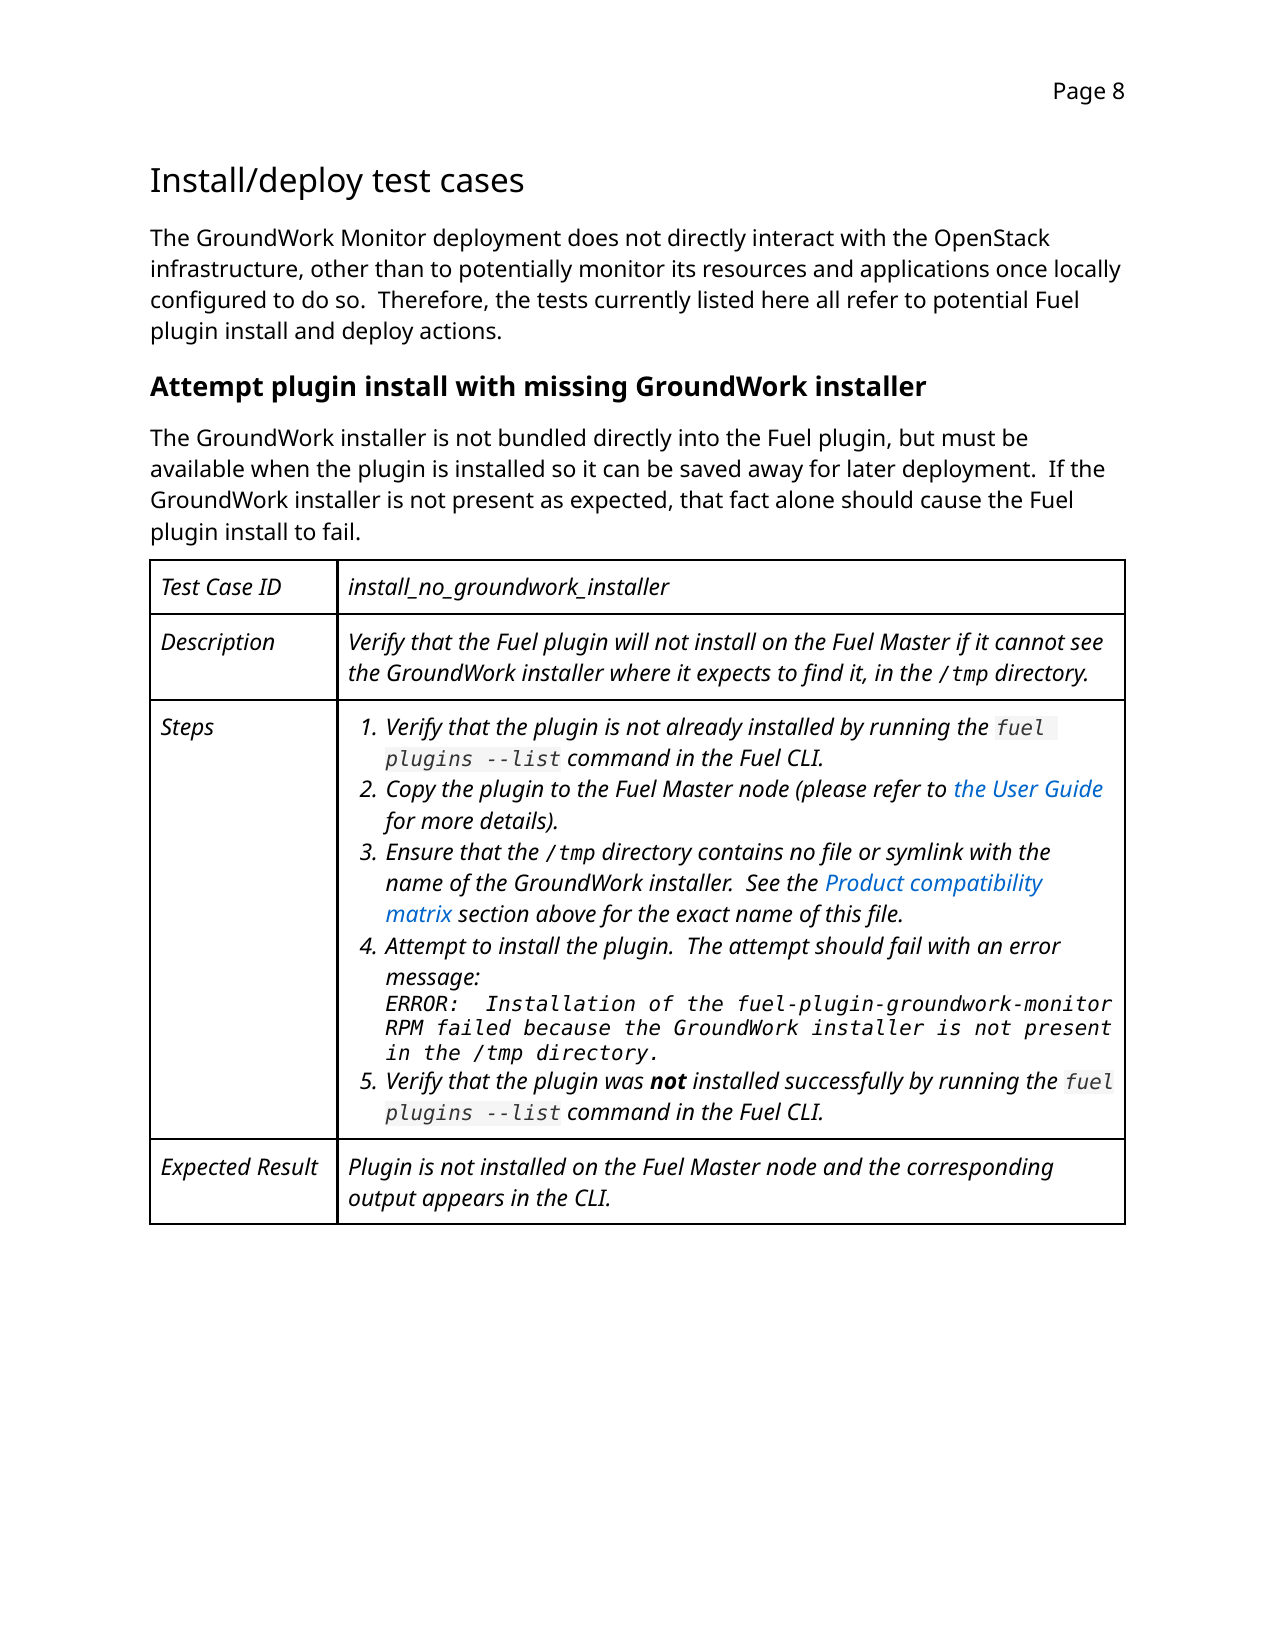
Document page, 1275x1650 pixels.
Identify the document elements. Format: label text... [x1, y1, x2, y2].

text The GroundWork installer is not bundled directly into the Fuel plugin, but must be available when the plugin is installed so it can be saved away for later deployment. If the GroundWork installer is not present as expected, that fact alone should cause the Fuel plugin install to fail. [150, 422, 1125, 547]
table_header install_no_groundwork_installer [339, 561, 1124, 613]
table_cell Verify that the Fuel plugin will not install on the Fuel Master if it cannot see the GroundWork installer where it expects to find it, in the /tmp directory. [339, 615, 1124, 698]
subtitle Install/deploy test cases [150, 157, 1125, 203]
table_cell Description [151, 615, 336, 698]
table_cell Steps [151, 701, 336, 1138]
table_header Test Case ID [151, 561, 336, 613]
table_cell Plugin is not installed on the Fuel Master node and the corresponding output appears in the CLI. [339, 1140, 1124, 1223]
table_cell Verify that the plugin is not already installed by running the fuel plugins --list command in the Fuel CLI. Copy the plugin to the Fuel Master node (please refer to the User Guide for more details). Ensure that the /tmp directory contains no file or symlink with the name of the GroundWork installer. See the Product compatibility matrix section above for the exact name of this file. Attempt to install the plugin. The attempt should fail with an error message: ERROR: Installation of the fuel-plugin-groundwork-monitor RPM failed because the GroundWork installer is not present in the /tmp directory. Verify that the plugin was not installed successfully by running the fuel plugins --list command in the Fuel CLI. [339, 701, 1124, 1138]
table_cell Expected Result [151, 1140, 336, 1223]
subtitle Attempt plugin install with missing GroundWork installer [150, 367, 1125, 404]
text The GroundWork Monitor deployment does not directly interact with the OpenStack infrastructure, other than to potentially monitor its resources and applications once locally configured to do so. Therefore, the tests currently listed here all refer to potential Fuel plugin install and deploy actions. [150, 221, 1125, 346]
